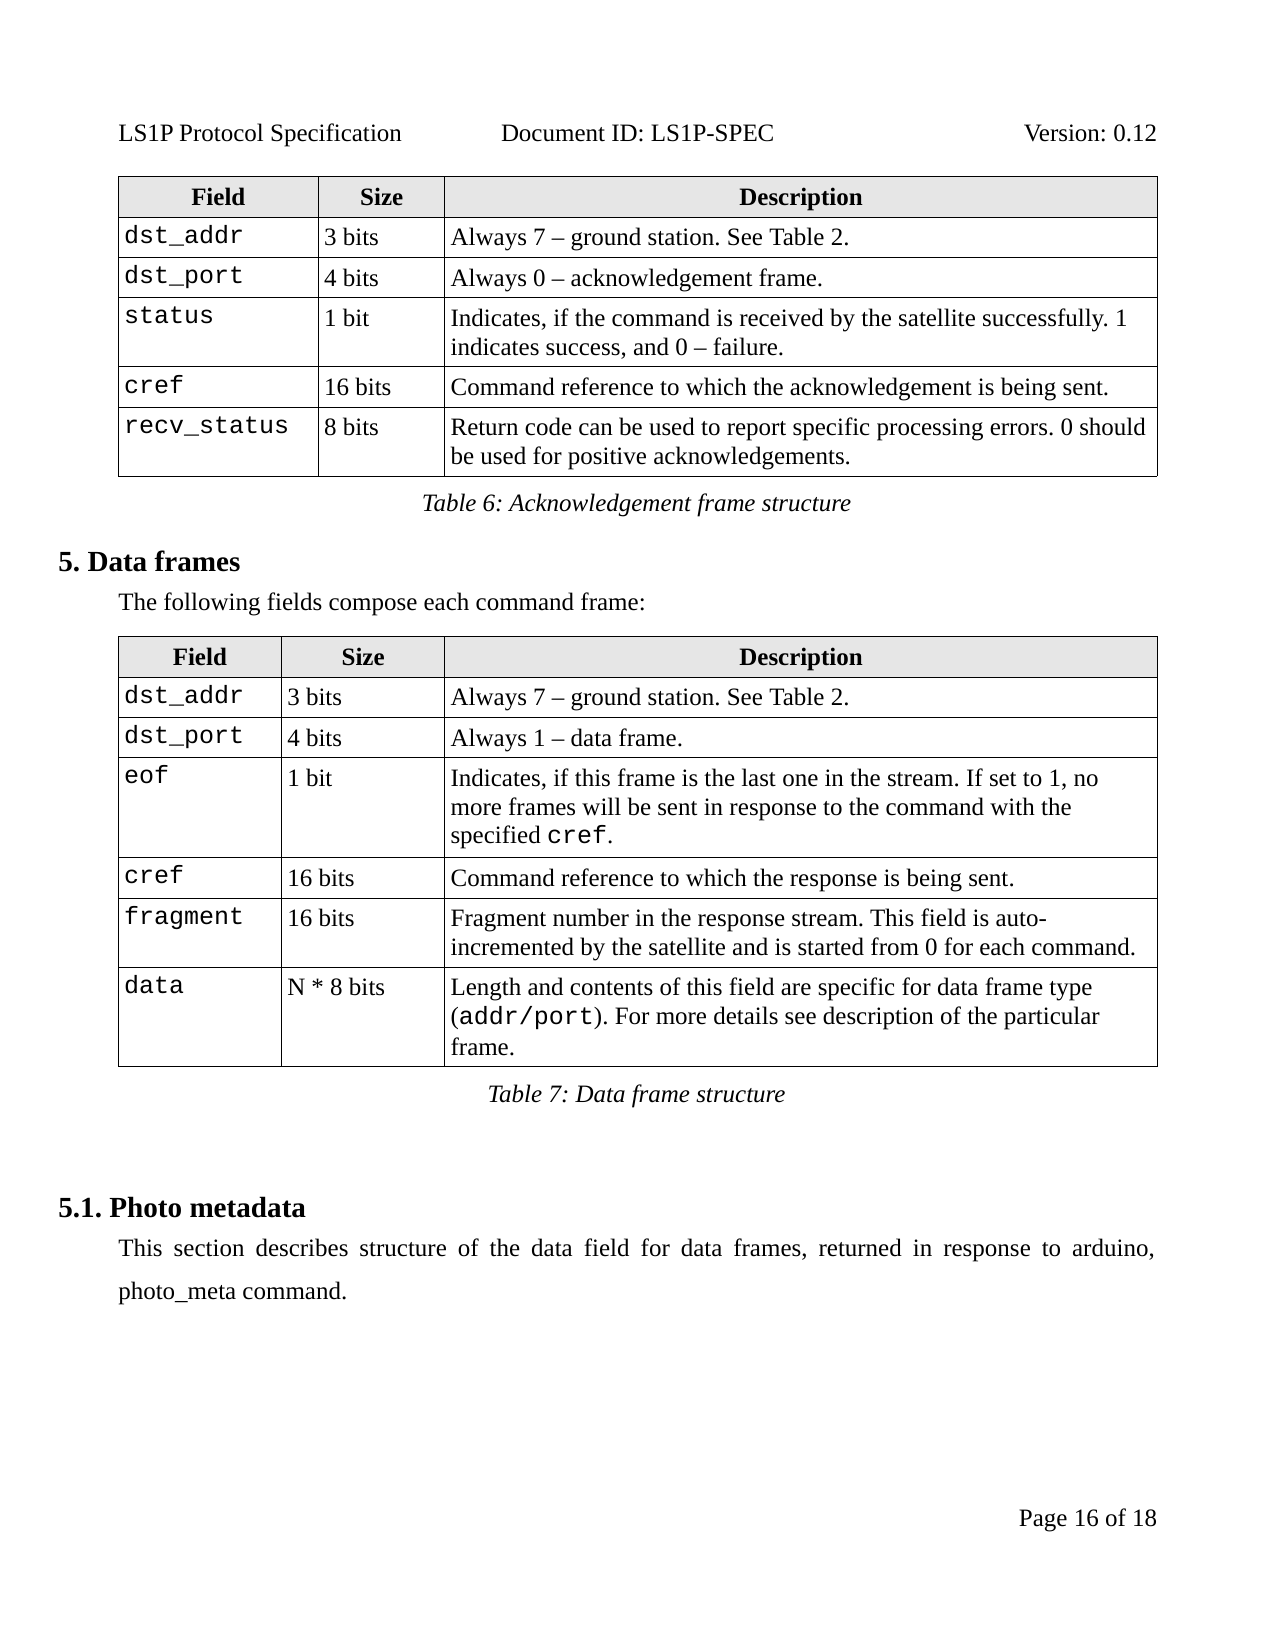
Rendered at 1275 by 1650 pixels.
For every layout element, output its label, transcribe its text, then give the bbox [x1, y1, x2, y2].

table_cell recv_status [119, 408, 318, 476]
table_cell 8 bits [319, 408, 444, 476]
table_cell Return code can be used to report specific processing errors. 0 should be used for positive acknowledgements. [445, 408, 1157, 476]
table_cell 1 bit [319, 298, 444, 366]
table_cell Fragment number in the response stream. This field is auto-incremented by the satellite and is started from 0 for each command. [445, 899, 1157, 967]
table_cell status [119, 298, 318, 366]
table_cell dst_addr [119, 218, 318, 257]
table_cell 3 bits [282, 678, 444, 717]
table_cell N * 8 bits [282, 968, 444, 1066]
table_cell Command reference to which the acknowledgement is being sent. [445, 367, 1157, 407]
table_cell 16 bits [282, 858, 444, 897]
table_cell data [119, 968, 281, 1066]
table_cell Always 1 – data frame. [445, 718, 1157, 757]
table_header Size [319, 177, 444, 217]
table_header Description [445, 177, 1157, 217]
table_cell fragment [119, 899, 281, 967]
table_cell 3 bits [319, 218, 444, 257]
table_cell dst_port [119, 258, 318, 297]
table_cell dst_addr [119, 678, 281, 717]
text The following fields compose each command frame: [118, 587, 1157, 616]
text Table 6: Acknowledgement frame structure [118, 488, 1157, 517]
table_header Size [282, 637, 444, 677]
text This section describes structure of the data field for data frames, returned in response to arduino, photo_meta command. [118, 1233, 1157, 1305]
table_cell Indicates, if the command is received by the satellite successfully. 1 indicates success, and 0 – failure. [445, 298, 1157, 366]
table_cell 1 bit [282, 758, 444, 857]
table_cell dst_port [119, 718, 281, 757]
subtitle Data frames [58, 544, 1157, 578]
table_header Field [119, 637, 281, 677]
table_cell cref [119, 858, 281, 897]
table_cell Always 0 – acknowledgement frame. [445, 258, 1157, 297]
table_cell Indicates, if this frame is the last one in the stream. If set to 1, no more frames will be sent in response to the command with the specified cref. [445, 758, 1157, 857]
table_cell eof [119, 758, 281, 857]
table_cell Always 7 – ground station. See Table 2. [445, 678, 1157, 717]
table_header Description [445, 637, 1157, 677]
table_cell 16 bits [282, 899, 444, 967]
subtitle Photo metadata [58, 1191, 1157, 1224]
table_cell Command reference to which the response is being sent. [445, 858, 1157, 897]
text Table 7: Data frame structure [118, 1079, 1157, 1108]
table_cell 4 bits [282, 718, 444, 757]
table_cell 16 bits [319, 367, 444, 407]
table_cell Length and contents of this field are specific for data frame type (addr/port). For more details see description of the particular frame. [445, 968, 1157, 1066]
table_cell 4 bits [319, 258, 444, 297]
table_cell Always 7 – ground station. See Table 2. [445, 218, 1157, 257]
table_header Field [119, 177, 318, 217]
table_cell cref [119, 367, 318, 407]
